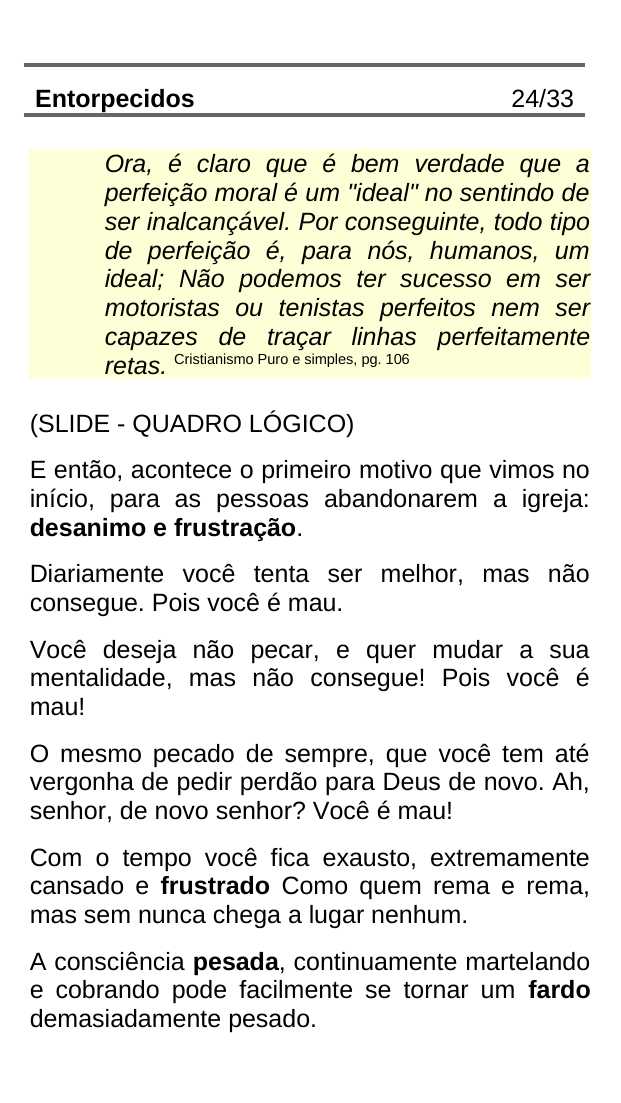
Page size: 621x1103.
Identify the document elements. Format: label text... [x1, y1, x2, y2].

text (SLIDE - QUADRO LÓGICO) [29, 409, 591, 438]
text Você deseja não pecar, e quer mudar a sua mentalidade, mas não consegue! Pois você é mau! [29, 634, 591, 721]
text E então, acontece o primeiro motivo que vimos no início, para as pessoas abandonarem a igreja: desanimo e frustração. [29, 455, 591, 542]
list Ora, é claro que é bem verdade que a perfeição moral é um "ideal" no sentindo de ser inalcançável. Por conseguinte, todo tipo de perfeição é, para nós, humanos, um ideal; Não podemos ter sucesso em ser motoristas ou tenistas perfeitos nem ser capazes de traçar linhas perfeitamente retas. Cristianismo Puro e simples, pg. 106 [29, 149, 591, 379]
text Com o tempo você fica exausto, extremamente cansado e frustrado Como quem rema e rema, mas sem nunca chega a lugar nenhum. [29, 842, 591, 929]
text O mesmo pecado de sempre, que você tem até vergonha de pedir perdão para Deus de novo. Ah, senhor, de novo senhor? Você é mau! [29, 738, 591, 825]
text A consciência pesada, continuamente martelando e cobrando pode facilmente se tornar um fardo demasiadamente pesado. [29, 946, 591, 1033]
text Diariamente você tenta ser melhor, mas não consegue. Pois você é mau. [29, 559, 591, 617]
